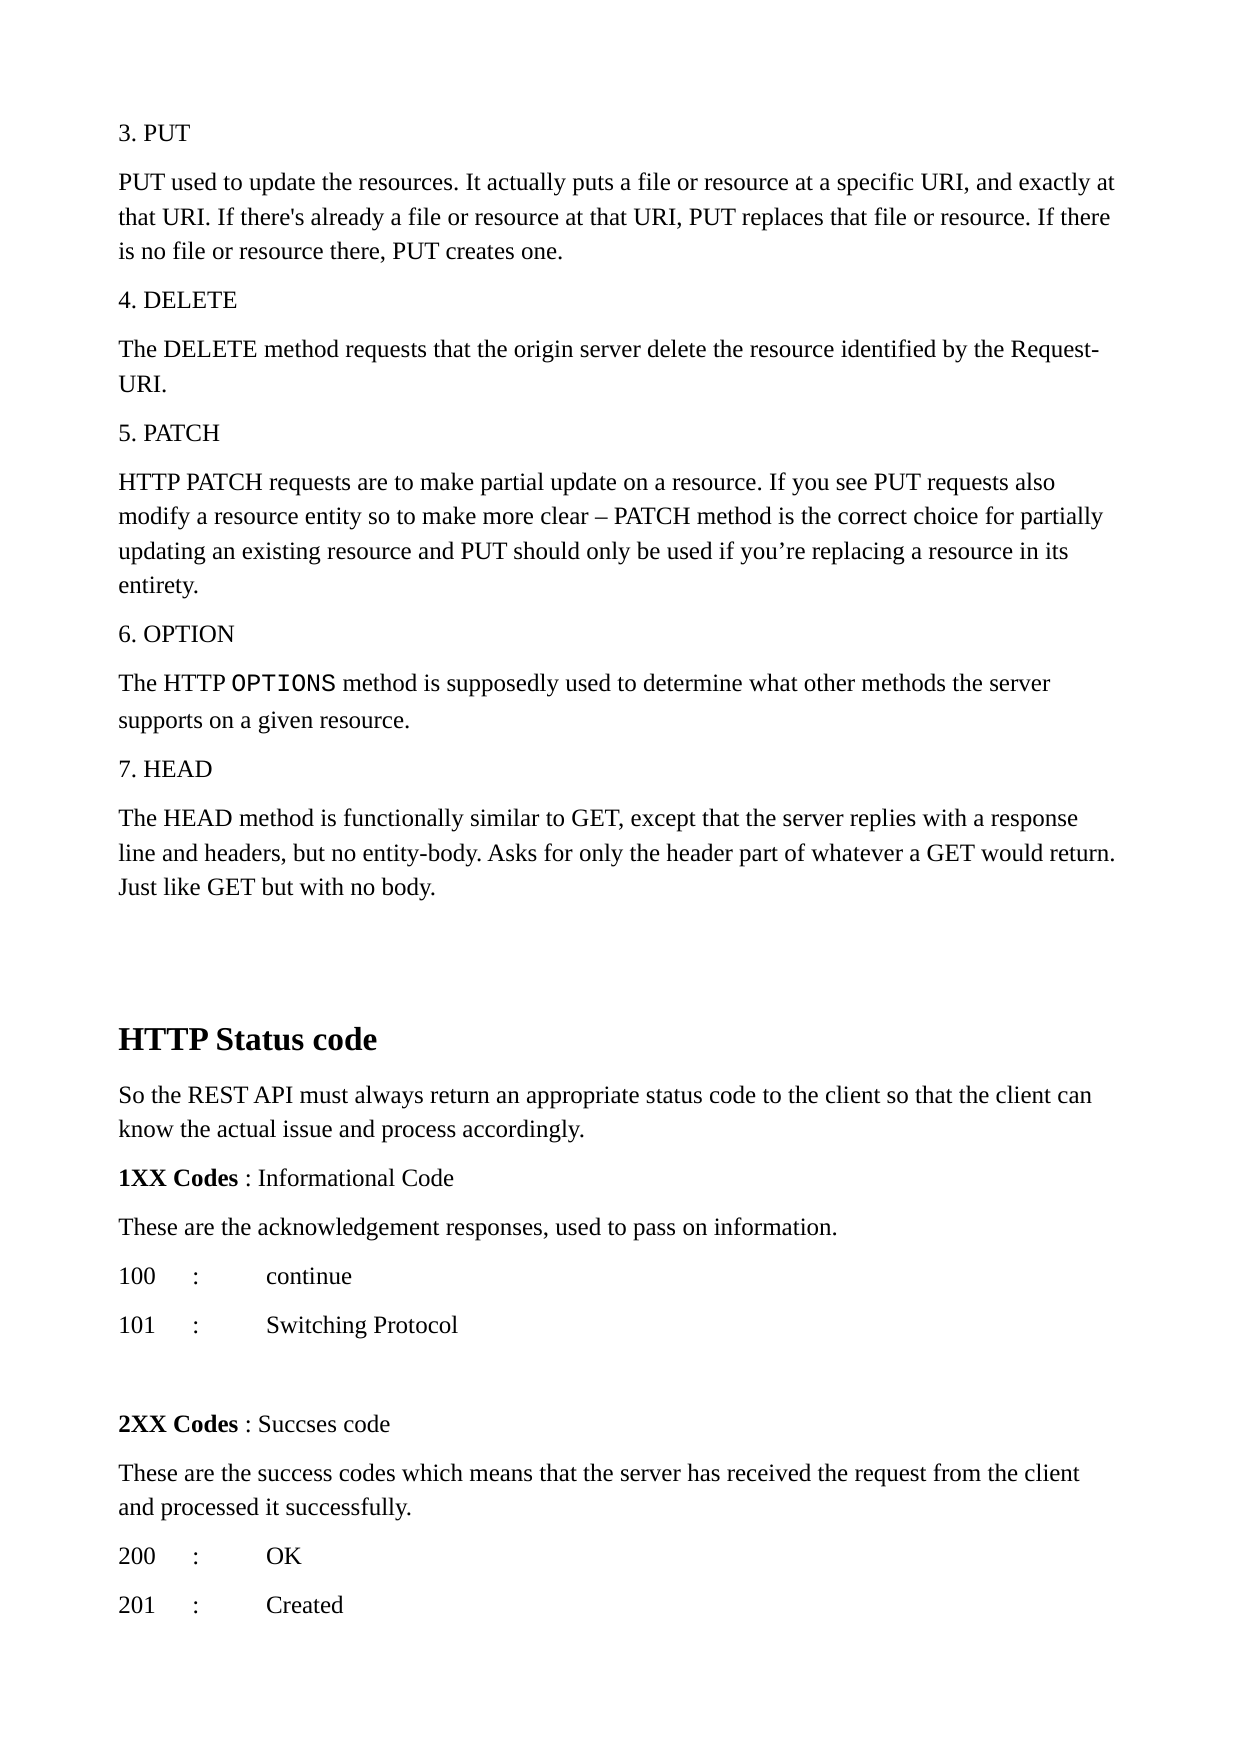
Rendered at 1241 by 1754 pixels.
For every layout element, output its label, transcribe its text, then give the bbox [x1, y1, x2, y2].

text The HTTP OPTIONS method is supposedly used to determine what other methods the server supports on a given resource. [118, 668, 1122, 734]
text These are the acknowledgement responses, used to pass on information. [118, 1212, 1122, 1241]
text 7. HEAD [118, 754, 1122, 783]
text So the REST API must always return an appropriate status code to the client so that the client can know the actual issue and process accordingly. [118, 1080, 1122, 1143]
text 200 : OK [118, 1541, 1122, 1570]
text 1XX Codes : Informational Code [118, 1163, 1122, 1192]
text These are the success codes which means that the server has received the request from the client and processed it successfully. [118, 1458, 1122, 1521]
text 101 : Switching Protocol [118, 1311, 1122, 1339]
text 100 : continue [118, 1261, 1122, 1290]
text HTTP PATCH requests are to make partial update on a resource. If you see PUT requests also modify a resource entity so to make more clear – PATCH method is the correct choice for partially updating an existing resource and PUT should only be used if you’re replacing a resource in its entirety. [118, 467, 1122, 599]
text The DELETE method requests that the origin server delete the resource identified by the Request-URI. [118, 334, 1122, 397]
text 4. DELETE [118, 285, 1122, 314]
text 6. OPTION [118, 619, 1122, 648]
text 201 : Created [118, 1590, 1122, 1619]
text HTTP Status code [118, 1019, 1122, 1058]
text 3. PUT [118, 118, 1122, 147]
text PUT used to update the resources. It actually puts a file or resource at a specific URI, and exactly at that URI. If there's already a file or resource at that URI, PUT replaces that file or resource. If there is no file or resource there, PUT creates one. [118, 167, 1122, 265]
text The HEAD method is functionally similar to GET, except that the server replies with a response line and headers, but no entity-body. Asks for only the header part of whatever a GET would return. Just like GET but with no body. [118, 803, 1122, 901]
text 2XX Codes : Succses code [118, 1409, 1122, 1437]
text 5. PATCH [118, 418, 1122, 447]
